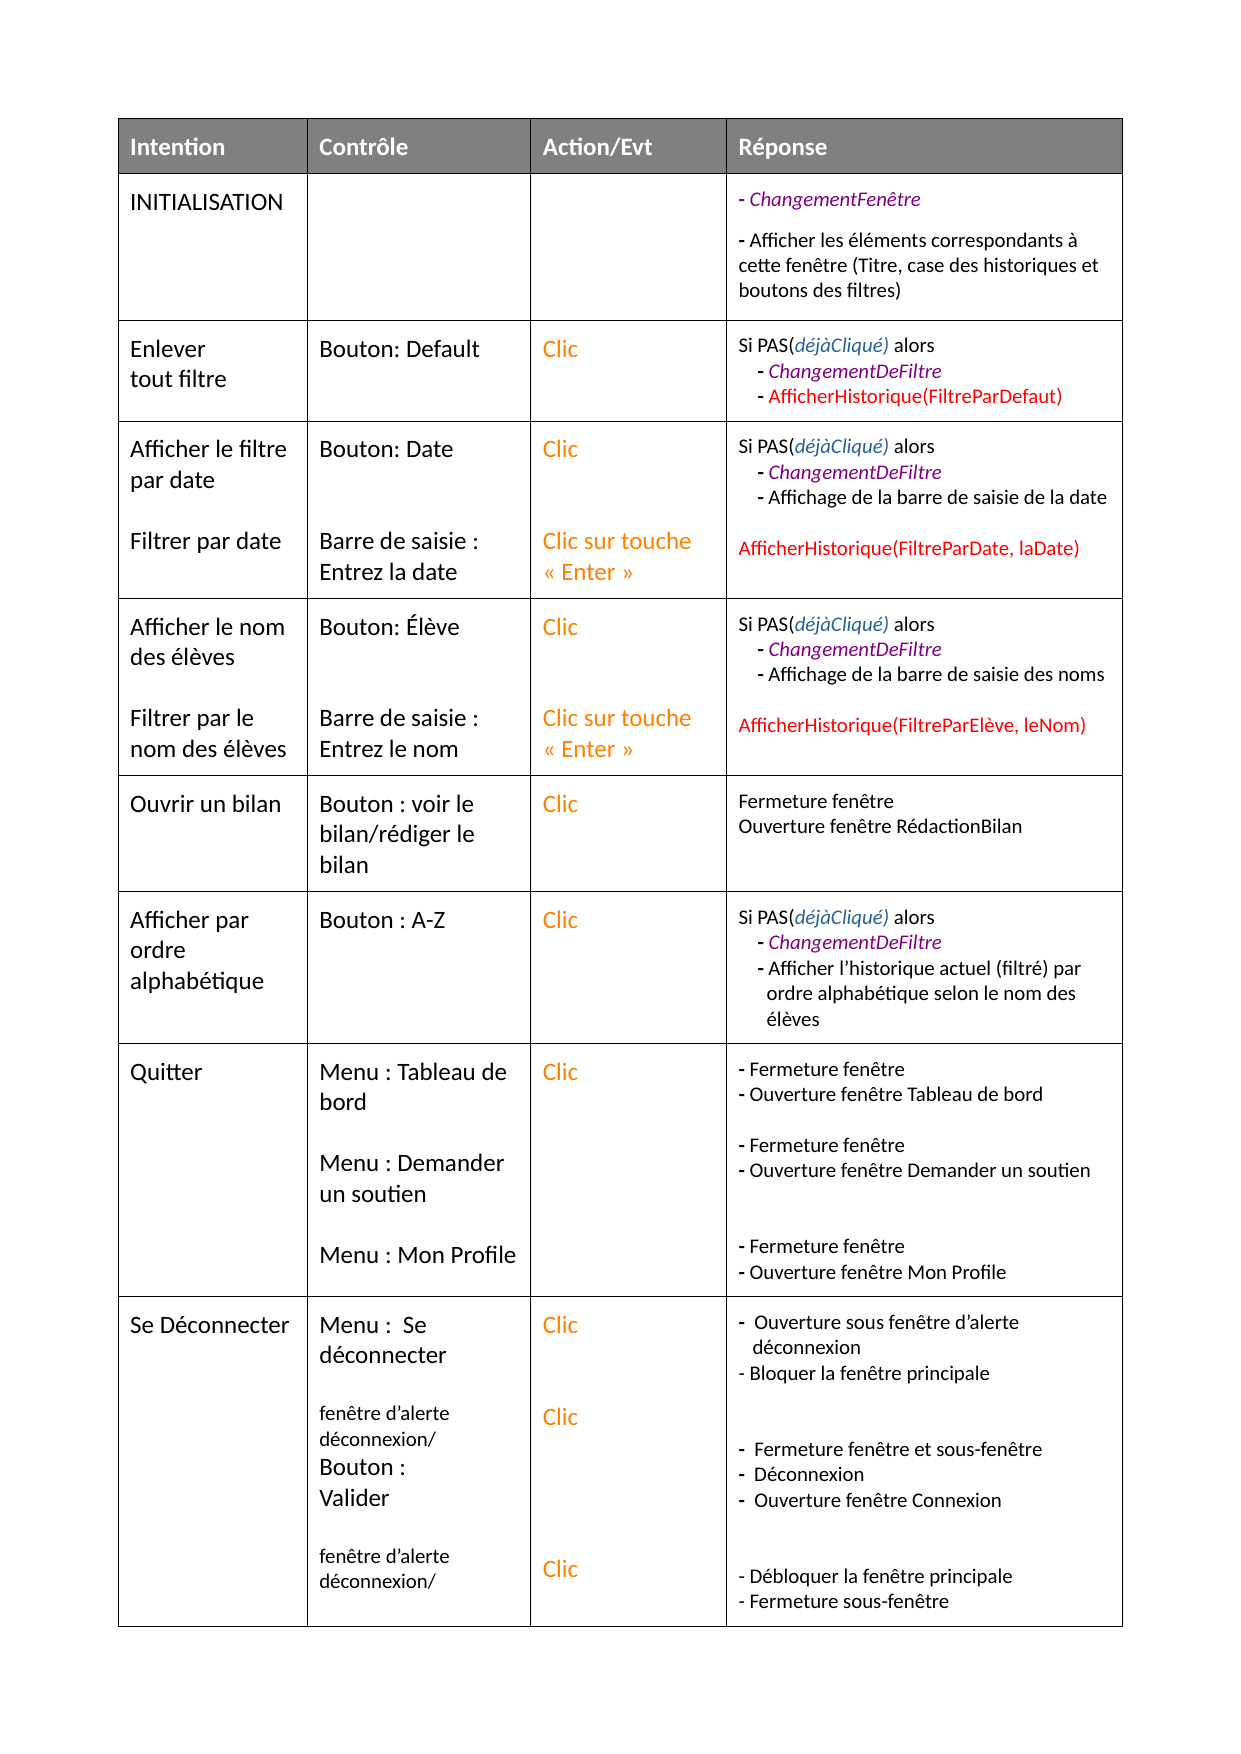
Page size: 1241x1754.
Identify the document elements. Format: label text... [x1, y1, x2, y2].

table_header Action/Evt [531, 119, 726, 173]
table_cell Quitter [119, 1044, 307, 1296]
table_cell Bouton : voir le bilan/rédiger le bilan [308, 776, 530, 891]
table_cell Fermeture fenêtre Ouverture fenêtre RédactionBilan [727, 776, 1122, 891]
table_cell Clic Clic Clic [531, 1297, 726, 1626]
table_cell Si PAS(déjàCliqué) alors - ChangementDeFiltre - Afficher l’historique actuel (filtré) par ordre alphabétique selon le nom des élèves [727, 892, 1122, 1043]
table_cell Clic [531, 776, 726, 891]
table_cell Enlever tout filtre [119, 321, 307, 421]
table_header Réponse [727, 119, 1122, 173]
table_cell Clic [531, 1044, 726, 1296]
table_cell [531, 174, 726, 320]
table_cell Menu : Tableau de bord Menu : Demander un soutien Menu : Mon Profile [308, 1044, 530, 1296]
table_cell Se Déconnecter [119, 1297, 307, 1626]
table_header Intention [119, 119, 307, 173]
table_cell Clic [531, 321, 726, 421]
table_cell - Ouverture sous fenêtre d’alerte déconnexion - Bloquer la fenêtre principale - Fermeture fenêtre et sous-fenêtre - Déconnexion - Ouverture fenêtre Connexion - Débloquer la fenêtre principale - Fermeture sous-fenêtre [727, 1297, 1122, 1626]
table_cell - ChangementFenêtre - Afficher les éléments correspondants à cette fenêtre (Titre, case des historiques et boutons des filtres) [727, 174, 1122, 320]
table_cell Afficher le nom des élèves Filtrer par le nom des élèves [119, 599, 307, 775]
table_header Contrôle [308, 119, 530, 173]
table_cell Afficher par ordre alphabétique [119, 892, 307, 1043]
table_cell - Fermeture fenêtre - Ouverture fenêtre Tableau de bord - Fermeture fenêtre - Ouverture fenêtre Demander un soutien - Fermeture fenêtre - Ouverture fenêtre Mon Profile [727, 1044, 1122, 1296]
table_cell Bouton: Élève Barre de saisie : Entrez le nom [308, 599, 530, 775]
table_cell Clic Clic sur touche « Enter » [531, 422, 726, 598]
table_cell Si PAS(déjàCliqué) alors - ChangementDeFiltre - Affichage de la barre de saisie des noms AfficherHistorique(FiltreParElève, leNom) [727, 599, 1122, 775]
table_cell Clic [531, 892, 726, 1043]
table_cell Menu : Se déconnecter fenêtre d’alerte déconnexion/ Bouton : Valider fenêtre d’alerte déconnexion/ [308, 1297, 530, 1626]
table_cell [308, 174, 530, 320]
table_cell Si PAS(déjàCliqué) alors - ChangementDeFiltre - AfficherHistorique(FiltreParDefaut) [727, 321, 1122, 421]
table_cell Bouton : A-Z [308, 892, 530, 1043]
table_cell Si PAS(déjàCliqué) alors - ChangementDeFiltre - Affichage de la barre de saisie de la date AfficherHistorique(FiltreParDate, laDate) [727, 422, 1122, 598]
table_cell Bouton: Date Barre de saisie : Entrez la date [308, 422, 530, 598]
table_cell Bouton: Default [308, 321, 530, 421]
table_cell INITIALISATION [119, 174, 307, 320]
table_cell Clic Clic sur touche « Enter » [531, 599, 726, 775]
table_cell Afficher le filtre par date Filtrer par date [119, 422, 307, 598]
table_cell Ouvrir un bilan [119, 776, 307, 891]
